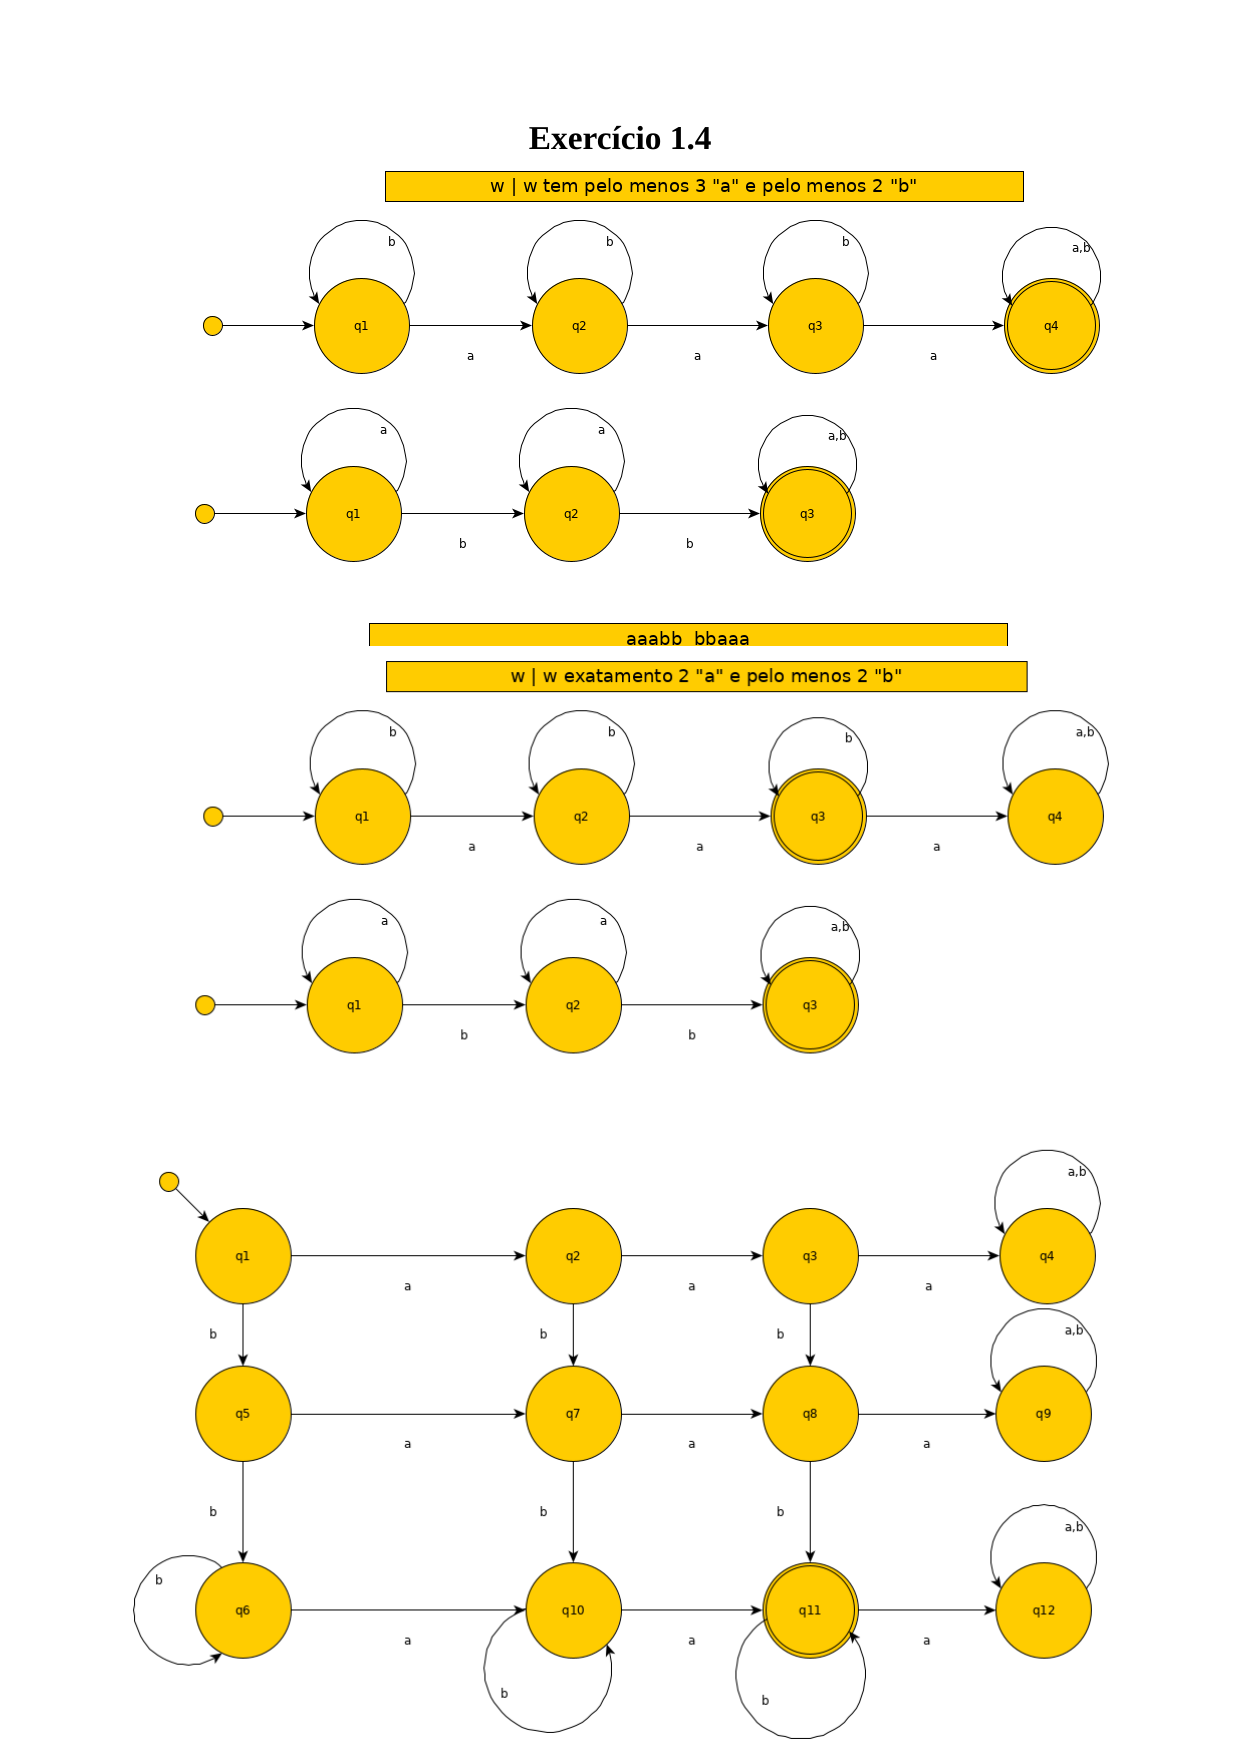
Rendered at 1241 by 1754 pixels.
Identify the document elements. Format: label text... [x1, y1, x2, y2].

picture [118, 156, 1123, 1754]
text Exercício 1.4 [118, 118, 1122, 156]
